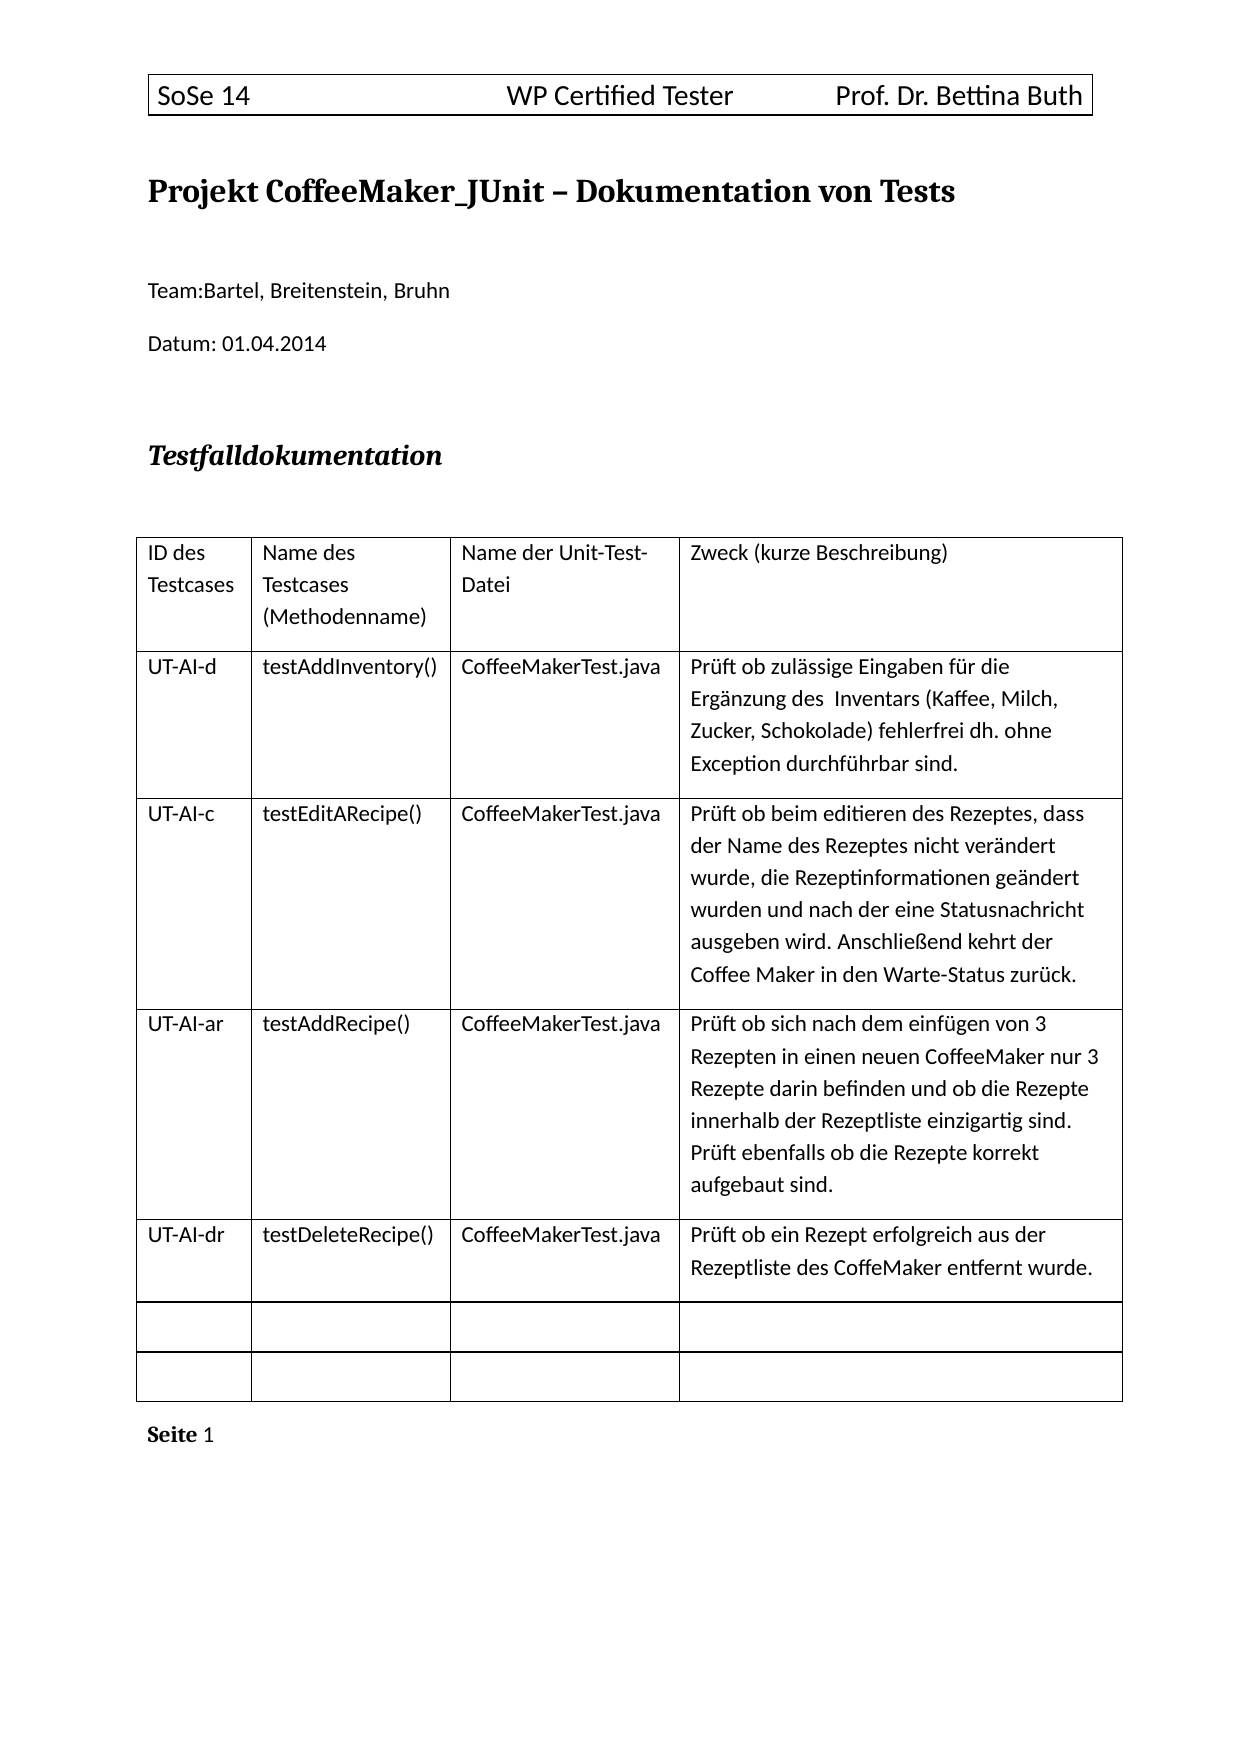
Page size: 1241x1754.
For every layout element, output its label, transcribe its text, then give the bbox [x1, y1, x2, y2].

table_cell testDeleteRecipe() [252, 1220, 450, 1301]
table_header Zweck (kurze Beschreibung) [680, 538, 1122, 651]
text Datum: 01.04.2014 [148, 329, 1093, 357]
subtitle Testfalldokumentation [148, 439, 1093, 473]
table_cell [680, 1303, 1122, 1351]
table_cell [680, 1353, 1122, 1401]
table_cell Prüft ob beim editieren des Rezeptes, dass der Name des Rezeptes nicht verändert wurde, die Rezeptinformationen geändert wurden und nach der eine Statusnachricht ausgeben wird. Anschließend kehrt der Coffee Maker in den Warte-Status zurück. [680, 799, 1122, 1008]
table_cell CoffeeMakerTest.java [451, 1010, 679, 1219]
table_cell testAddInventory() [252, 652, 450, 798]
table_cell CoffeeMakerTest.java [451, 799, 679, 1008]
table_cell testEditARecipe() [252, 799, 450, 1008]
table_cell Prüft ob sich nach dem einfügen von 3 Rezepten in einen neuen CoffeeMaker nur 3 Rezepte darin befinden und ob die Rezepte innerhalb der Rezeptliste einzigartig sind. Prüft ebenfalls ob die Rezepte korrekt aufgebaut sind. [680, 1010, 1122, 1219]
table_cell CoffeeMakerTest.java [451, 652, 679, 798]
table_cell [252, 1353, 450, 1401]
table_cell Prüft ob zulässige Eingaben für die Ergänzung des Inventars (Kaffee, Milch, Zucker, Schokolade) fehlerfrei dh. ohne Exception durchführbar sind. [680, 652, 1122, 798]
table_cell UT-AI-c [137, 799, 251, 1008]
table_header ID des Testcases [137, 538, 251, 651]
table_header Name der Unit-Test-Datei [451, 538, 679, 651]
subtitle Projekt CoffeeMaker_JUnit – Dokumentation von Tests [148, 173, 1093, 211]
table_cell [451, 1353, 679, 1401]
table_header Name des Testcases (Methodenname) [252, 538, 450, 651]
table_cell [137, 1353, 251, 1401]
table_cell UT-AI-d [137, 652, 251, 798]
table_cell testAddRecipe() [252, 1010, 450, 1219]
table_cell UT-AI-dr [137, 1220, 251, 1301]
table_cell UT-AI-ar [137, 1010, 251, 1219]
text Team:Bartel, Breitenstein, Bruhn [148, 276, 1093, 304]
table_cell [451, 1303, 679, 1351]
table_cell Prüft ob ein Rezept erfolgreich aus der Rezeptliste des CoffeMaker entfernt wurde. [680, 1220, 1122, 1301]
table_cell [137, 1303, 251, 1351]
table_cell CoffeeMakerTest.java [451, 1220, 679, 1301]
table_cell [252, 1303, 450, 1351]
